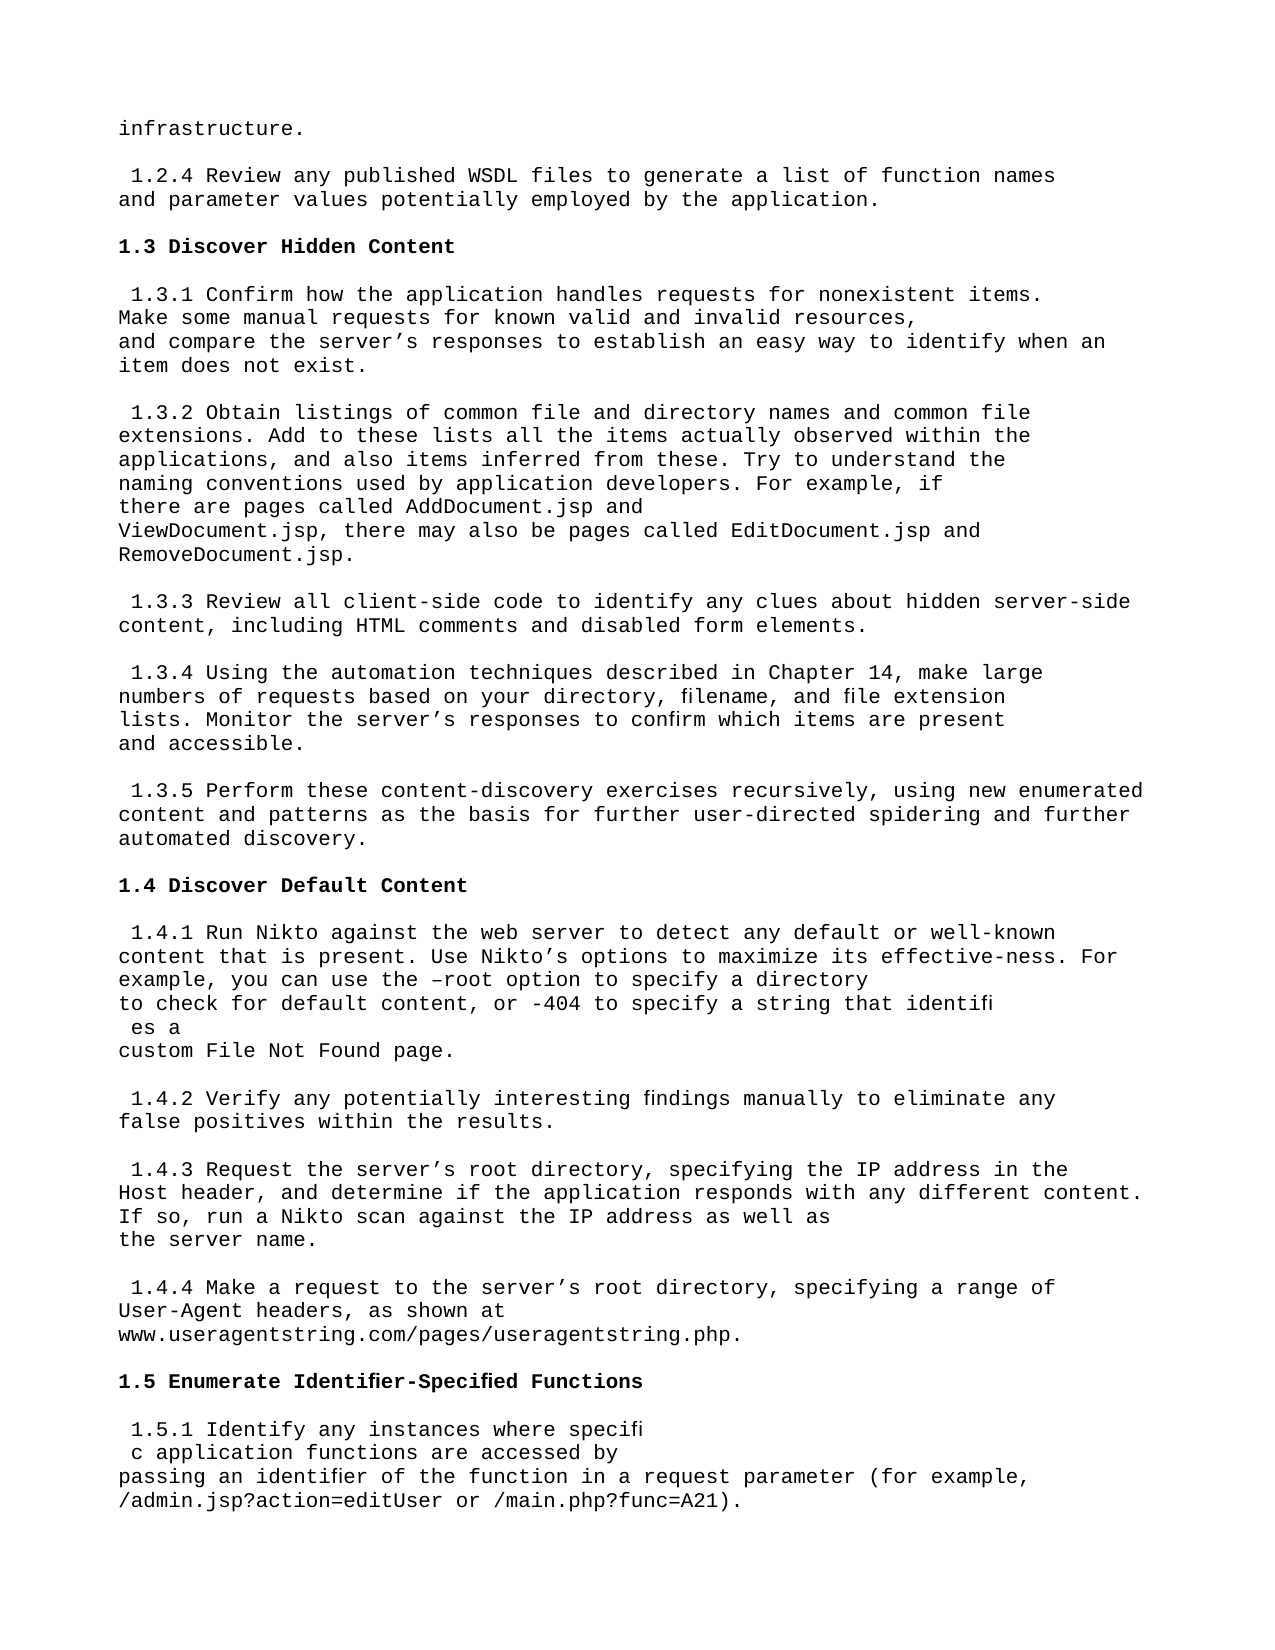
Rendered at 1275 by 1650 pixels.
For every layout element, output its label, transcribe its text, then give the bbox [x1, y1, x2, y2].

text 1.3.4 Using the automation techniques described in Chapter 14, make large [118, 662, 1157, 686]
text and accessible. [118, 733, 1157, 757]
text RemoveDocument.jsp. [118, 544, 1157, 567]
text applications, and also items inferred from these. Try to understand the [118, 449, 1157, 473]
text 1.4.4 Make a request to the server’s root directory, specifying a range of [118, 1277, 1157, 1300]
text content that is present. Use Nikto’s options to maximize its effective-ness. For example, you can use the –root option to specify a directory [118, 946, 1157, 993]
text content, including HTML comments and disabled form elements. [118, 615, 1157, 638]
text extensions. Add to these lists all the items actually observed within the [118, 426, 1157, 449]
text User-Agent headers, as shown at [118, 1300, 1157, 1324]
text naming conventions used by application developers. For example, if [118, 473, 1157, 496]
text c application functions are accessed by [118, 1442, 1157, 1466]
text 1.3.1 Confirm how the application handles requests for nonexistent items. [118, 284, 1157, 307]
text infrastructure. [118, 118, 1157, 142]
text Make some manual requests for known valid and invalid resources, [118, 307, 1157, 331]
text 1.3.5 Perform these content-discovery exercises recursively, using new enumerated content and patterns as the basis for further user-directed spidering and further automated discovery. [118, 780, 1157, 851]
text /admin.jsp?action=editUser or /main.php?func=A21). [118, 1489, 1157, 1513]
text to check for default content, or -404 to specify a string that identiﬁ [118, 993, 1157, 1017]
text 1.5.1 Identify any instances where speciﬁ [118, 1419, 1157, 1442]
text the server name. [118, 1229, 1157, 1253]
text 1.3.3 Review all client-side code to identify any clues about hidden server-side [118, 591, 1157, 615]
text www.useragentstring.com/pages/useragentstring.php. [118, 1324, 1157, 1348]
text 1.3.2 Obtain listings of common file and directory names and common file [118, 402, 1157, 426]
text es a [118, 1017, 1157, 1040]
text 1.2.4 Review any published WSDL files to generate a list of function names [118, 165, 1157, 189]
text and parameter values potentially employed by the application. [118, 189, 1157, 213]
text there are pages called AddDocument.jsp and [118, 496, 1157, 520]
text 1.4.3 Request the server’s root directory, specifying the IP address in the [118, 1158, 1157, 1182]
text and compare the server’s responses to establish an easy way to identify when an item does not exist. [118, 331, 1157, 378]
text 1.4 Discover Default Content [118, 875, 1157, 898]
text ViewDocument.jsp, there may also be pages called EditDocument.jsp and [118, 520, 1157, 544]
text custom File Not Found page. [118, 1040, 1157, 1064]
text passing an identiﬁer of the function in a request parameter (for example, [118, 1466, 1157, 1489]
text numbers of requests based on your directory, ﬁlename, and ﬁle extension [118, 686, 1157, 709]
text lists. Monitor the server’s responses to conﬁrm which items are present [118, 709, 1157, 733]
text Host header, and determine if the application responds with any different content. If so, run a Nikto scan against the IP address as well as [118, 1182, 1157, 1229]
text 1.3 Discover Hidden Content [118, 236, 1157, 260]
text 1.5 Enumerate Identiﬁer-Speciﬁed Functions [118, 1371, 1157, 1395]
text 1.4.2 Verify any potentially interesting ﬁndings manually to eliminate any [118, 1088, 1157, 1111]
text false positives within the results. [118, 1111, 1157, 1135]
text 1.4.1 Run Nikto against the web server to detect any default or well-known [118, 922, 1157, 946]
